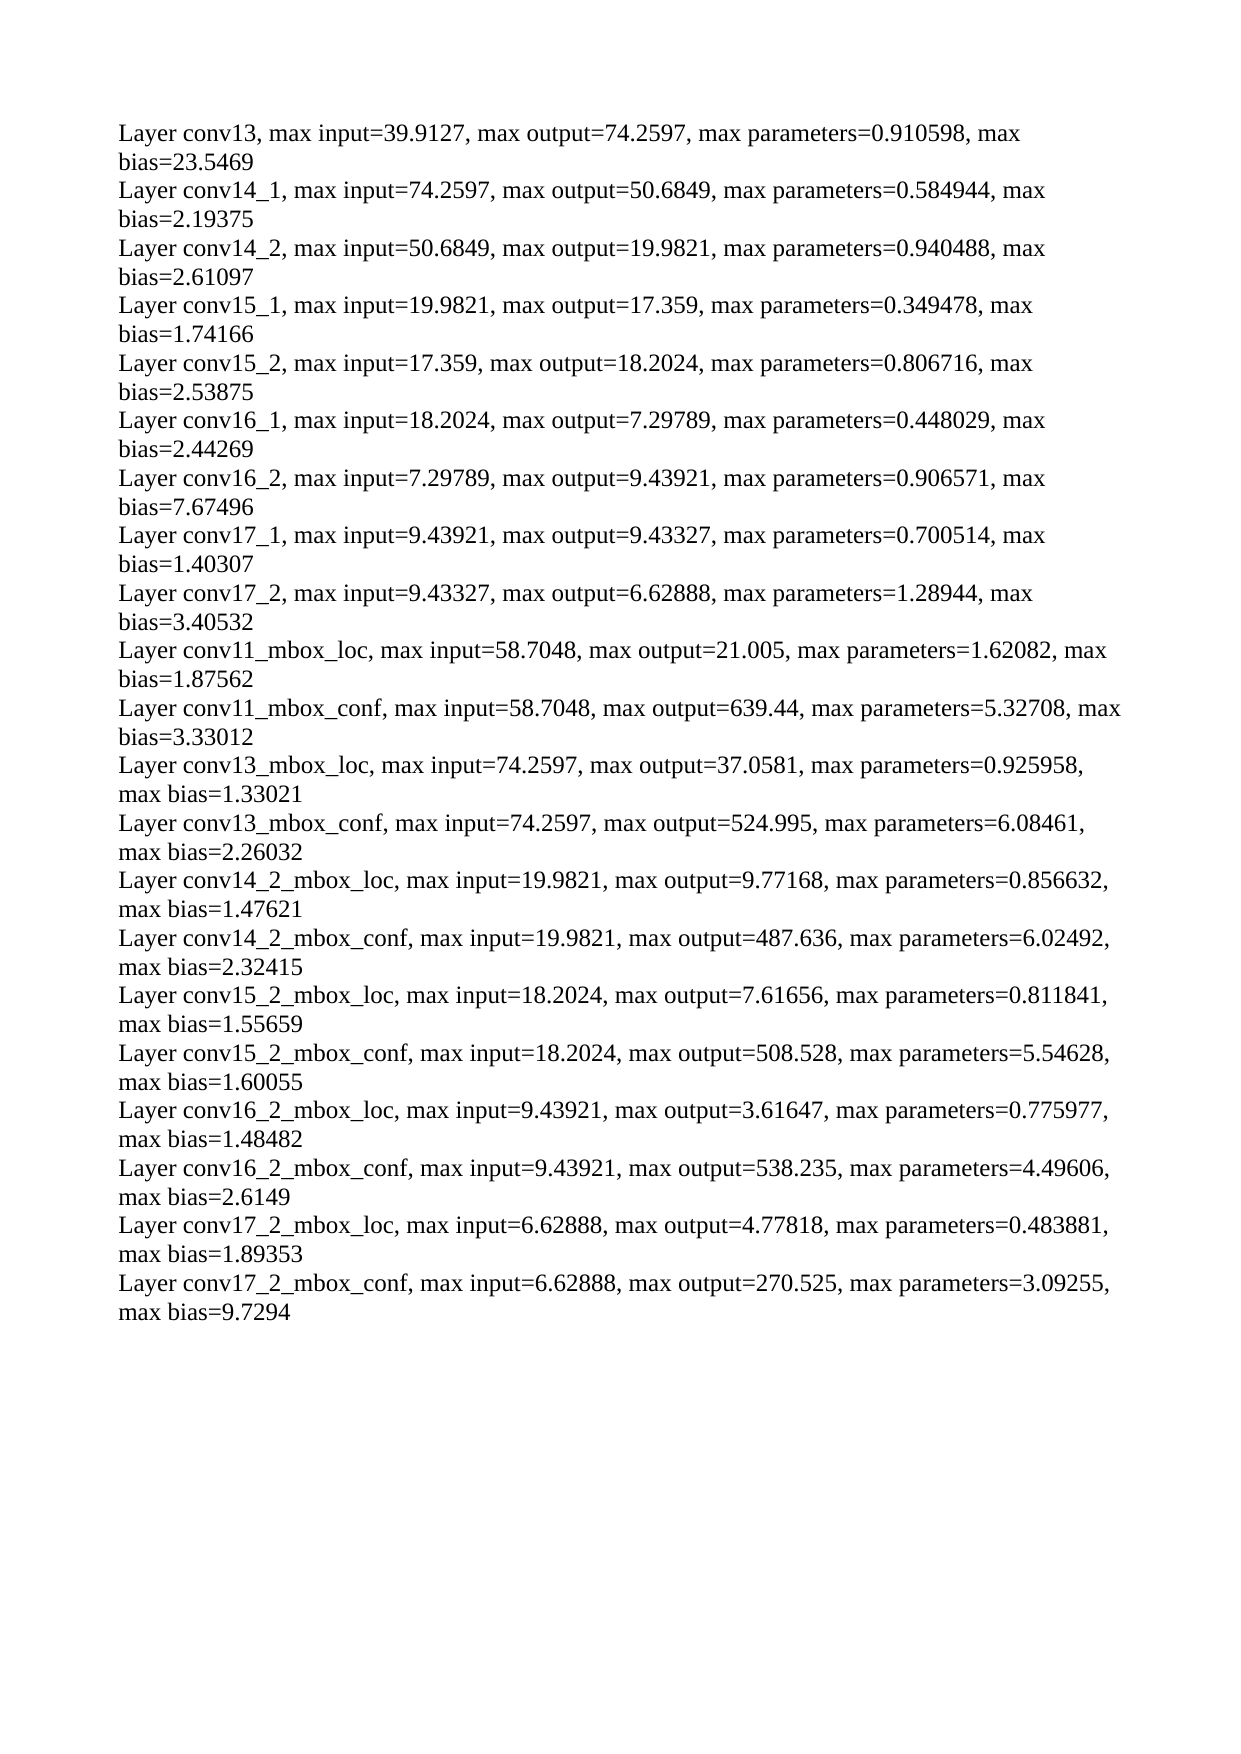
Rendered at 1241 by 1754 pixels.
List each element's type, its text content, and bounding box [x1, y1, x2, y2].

text Layer conv15_2_mbox_loc, max input=18.2024, max output=7.61656, max parameters=0.811841, max bias=1.55659 [118, 981, 1122, 1038]
text Layer conv17_2, max input=9.43327, max output=6.62888, max parameters=1.28944, max bias=3.40532 [118, 578, 1122, 636]
text Layer conv16_1, max input=18.2024, max output=7.29789, max parameters=0.448029, max bias=2.44269 [118, 406, 1122, 463]
text Layer conv16_2_mbox_loc, max input=9.43921, max output=3.61647, max parameters=0.775977, max bias=1.48482 [118, 1096, 1122, 1153]
text Layer conv15_2_mbox_conf, max input=18.2024, max output=508.528, max parameters=5.54628, max bias=1.60055 [118, 1038, 1122, 1096]
text Layer conv15_1, max input=19.9821, max output=17.359, max parameters=0.349478, max bias=1.74166 [118, 291, 1122, 348]
text Layer conv14_2_mbox_conf, max input=19.9821, max output=487.636, max parameters=6.02492, max bias=2.32415 [118, 923, 1122, 981]
text Layer conv17_2_mbox_conf, max input=6.62888, max output=270.525, max parameters=3.09255, max bias=9.7294 [118, 1268, 1122, 1326]
text Layer conv16_2_mbox_conf, max input=9.43921, max output=538.235, max parameters=4.49606, max bias=2.6149 [118, 1153, 1122, 1211]
text Layer conv13, max input=39.9127, max output=74.2597, max parameters=0.910598, max bias=23.5469 [118, 118, 1122, 176]
text Layer conv14_1, max input=74.2597, max output=50.6849, max parameters=0.584944, max bias=2.19375 [118, 176, 1122, 233]
text Layer conv17_2_mbox_loc, max input=6.62888, max output=4.77818, max parameters=0.483881, max bias=1.89353 [118, 1211, 1122, 1268]
text Layer conv11_mbox_conf, max input=58.7048, max output=639.44, max parameters=5.32708, max bias=3.33012 [118, 693, 1122, 751]
text Layer conv11_mbox_loc, max input=58.7048, max output=21.005, max parameters=1.62082, max bias=1.87562 [118, 636, 1122, 693]
text Layer conv13_mbox_conf, max input=74.2597, max output=524.995, max parameters=6.08461, max bias=2.26032 [118, 808, 1122, 866]
text Layer conv13_mbox_loc, max input=74.2597, max output=37.0581, max parameters=0.925958, max bias=1.33021 [118, 751, 1122, 808]
text Layer conv16_2, max input=7.29789, max output=9.43921, max parameters=0.906571, max bias=7.67496 [118, 463, 1122, 521]
text Layer conv14_2_mbox_loc, max input=19.9821, max output=9.77168, max parameters=0.856632, max bias=1.47621 [118, 866, 1122, 923]
text Layer conv17_1, max input=9.43921, max output=9.43327, max parameters=0.700514, max bias=1.40307 [118, 521, 1122, 578]
text Layer conv14_2, max input=50.6849, max output=19.9821, max parameters=0.940488, max bias=2.61097 [118, 233, 1122, 291]
text Layer conv15_2, max input=17.359, max output=18.2024, max parameters=0.806716, max bias=2.53875 [118, 348, 1122, 406]
